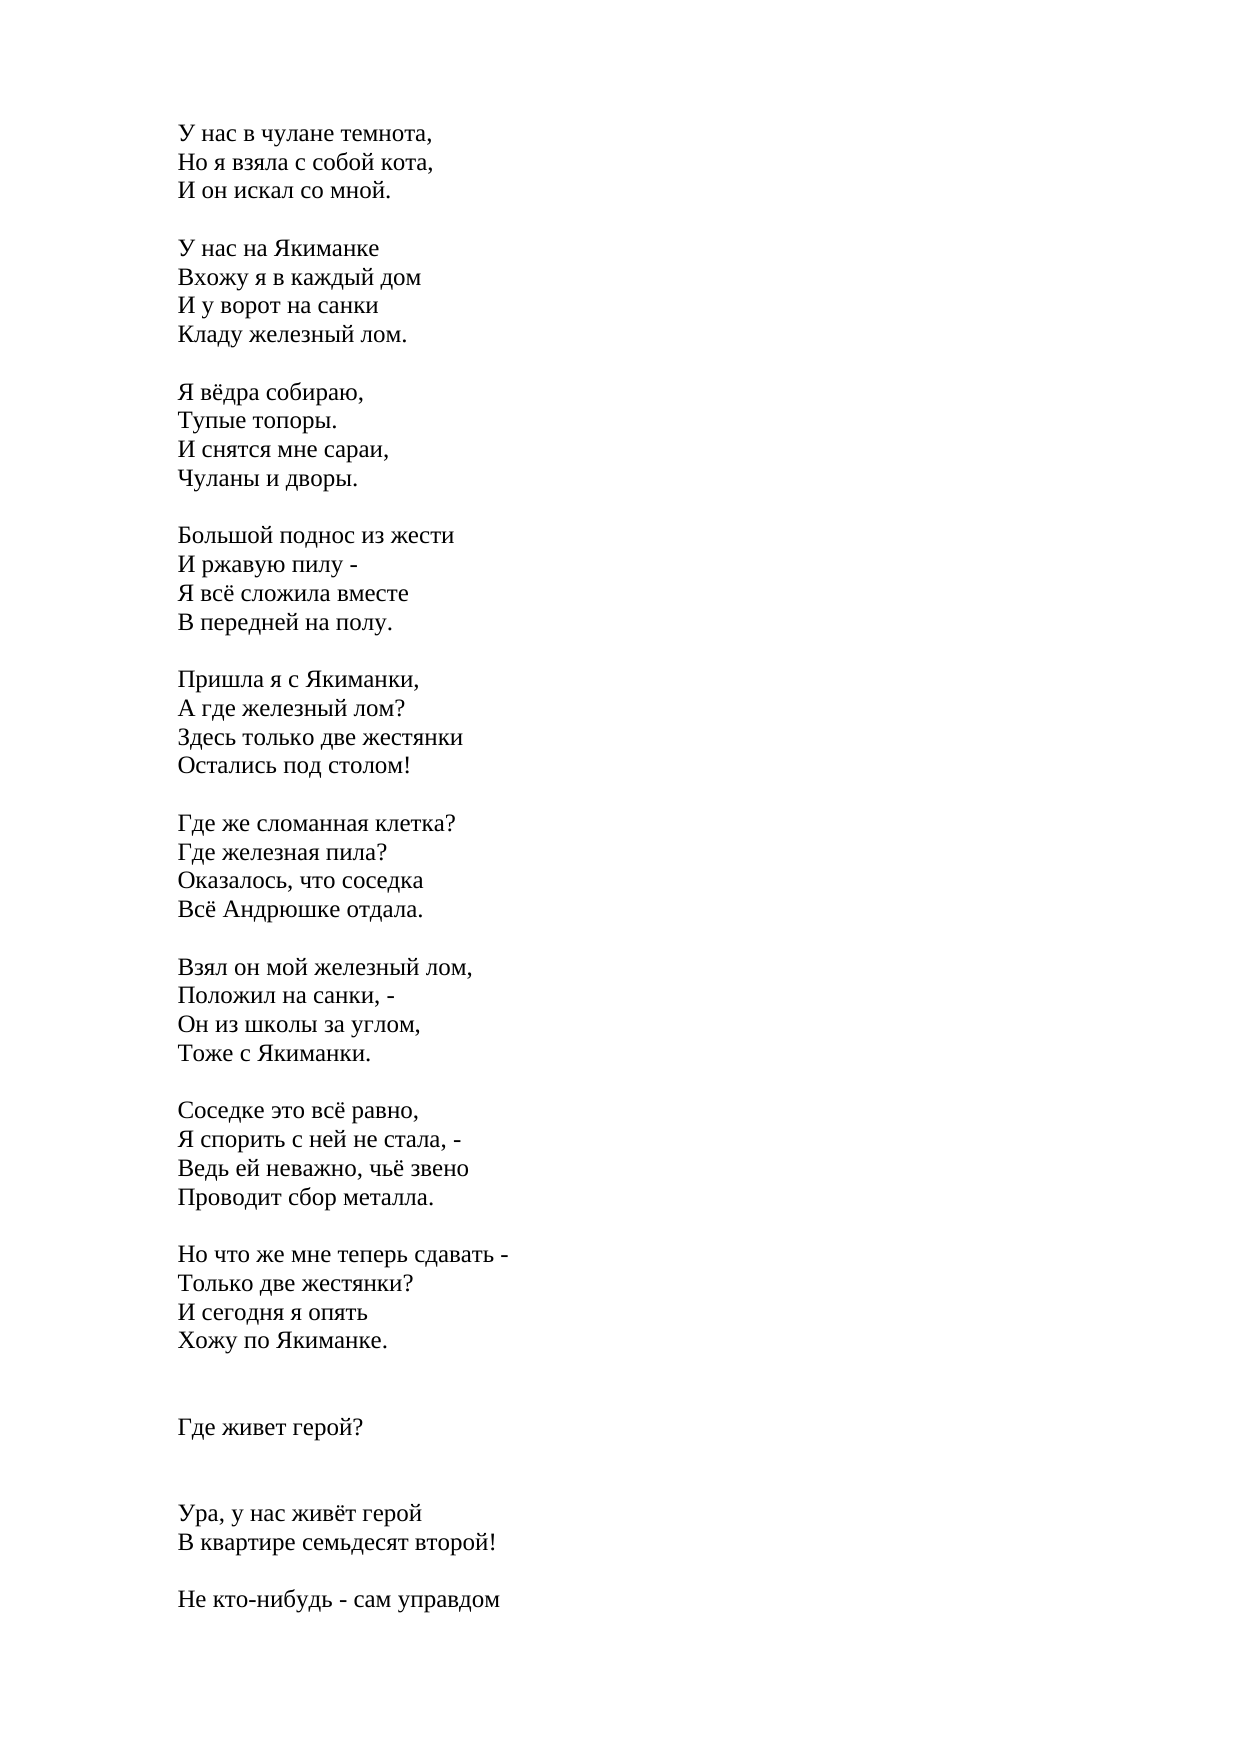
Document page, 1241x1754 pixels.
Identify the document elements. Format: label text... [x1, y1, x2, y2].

text У нас в чулане темнота, Но я взяла с собой кота, И он искал со мной. У нас на Якиманке Вхожу я в каждый дом И у ворот на санки Кладу железный лом. Я вёдра собираю, Тупые топоры. И снятся мне сараи, Чуланы и дворы. Большой поднос из жести И ржавую пилу - Я всё сложила вместе В передней на полу. Пришла я с Якиманки, А где железный лом? Здесь только две жестянки Остались под столом! Где же сломанная клетка? Где железная пила? Оказалось, что соседка Всё Андрюшке отдала. Взял он мой железный лом, Положил на санки, - Он из школы за углом, Тоже с Якиманки. Соседке это всё равно, Я спорить с ней не стала, - Ведь ей неважно, чьё звено Проводит сбор металла. Но что же мне теперь сдавать - Только две жестянки? И сегодня я опять Хожу по Якиманке. Где живет герой? Ура, у нас живёт герой В квартире семьдесят второй! Не кто-нибудь - сам управдом [177, 118, 1152, 1613]
